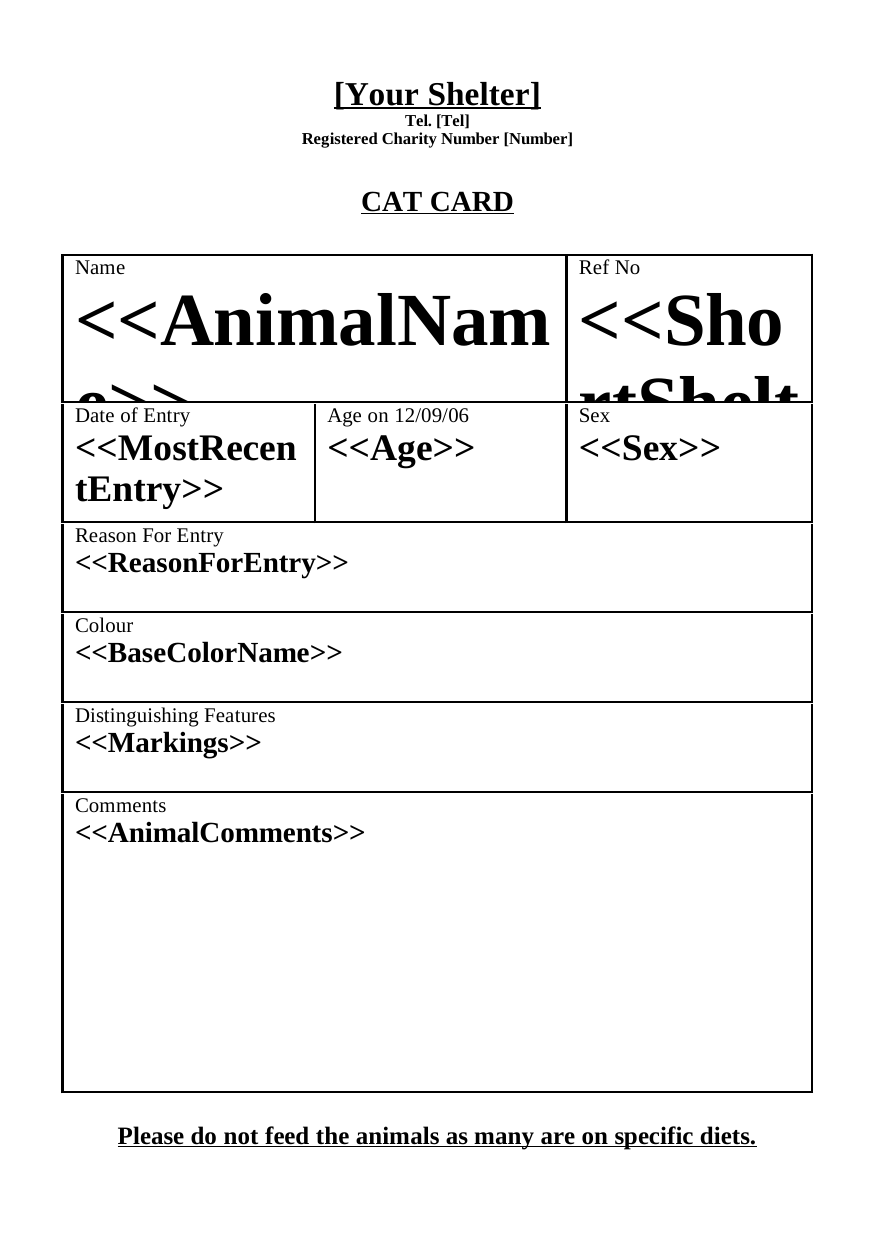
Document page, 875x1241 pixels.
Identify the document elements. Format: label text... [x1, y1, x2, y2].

table_header Ref No <<ShortShelterCode>> [568, 256, 811, 401]
title [Your Shelter] [75, 75, 799, 112]
table_cell Colour <<BaseColorName>> [64, 614, 811, 701]
table_cell Sex <<Sex>> [568, 404, 811, 521]
table_cell Reason For Entry <<ReasonForEntry>> [64, 524, 811, 611]
table_cell Distinguishing Features <<Markings>> [64, 704, 811, 791]
subtitle CAT CARD [75, 185, 799, 217]
text Tel. [Tel] [75, 112, 799, 130]
table_header Name <<AnimalName>> [64, 256, 565, 401]
table_cell Age on 12/09/06 <<Age>> [316, 404, 565, 521]
text Registered Charity Number [Number] [75, 130, 799, 148]
table_cell Date of Entry <<MostRecentEntry>> [64, 404, 314, 521]
table_cell Comments <<AnimalComments>> [64, 794, 811, 1091]
text Please do not feed the animals as many are on specific diets. [75, 1122, 799, 1149]
